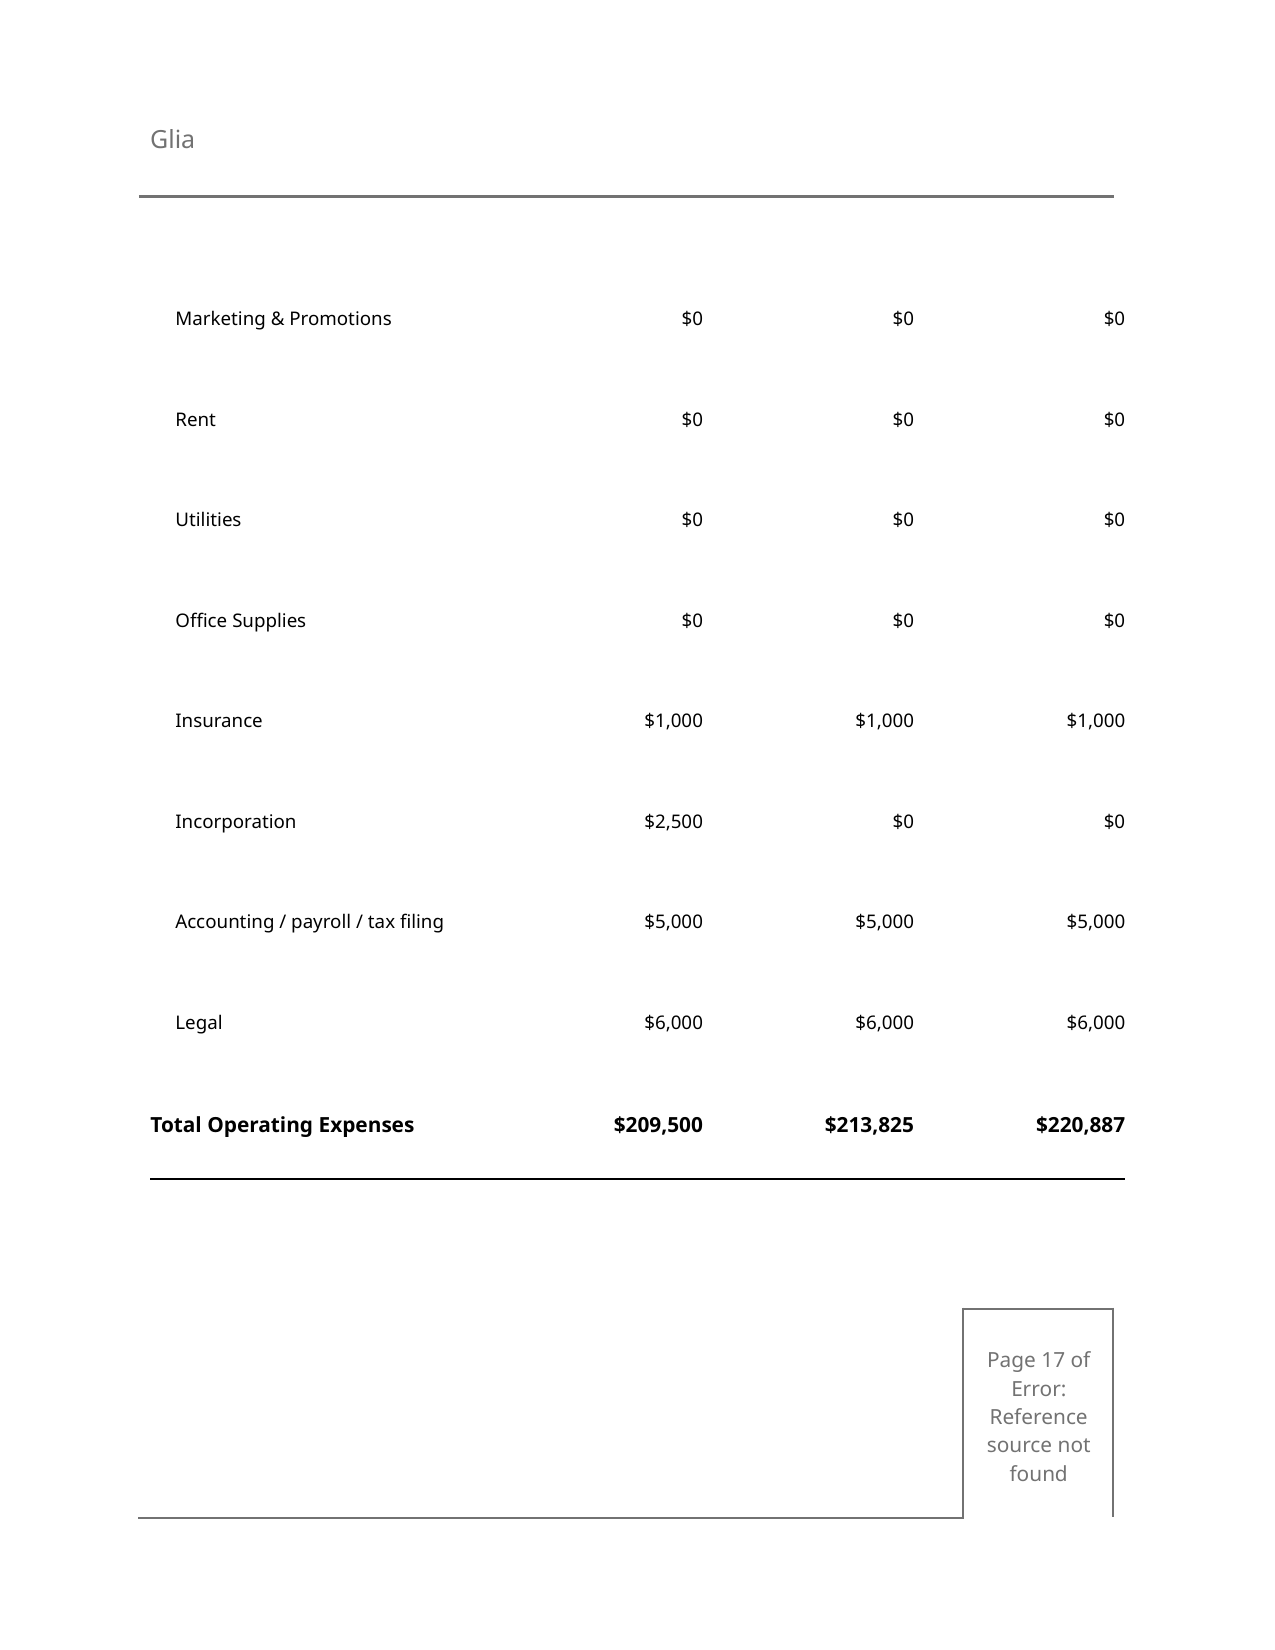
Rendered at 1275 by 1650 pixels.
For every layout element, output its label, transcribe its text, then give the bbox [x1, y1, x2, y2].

table_cell $0 [703, 572, 914, 672]
table_cell $0 [492, 572, 703, 672]
table_cell $213,825 [703, 1075, 914, 1178]
table_cell Accounting / payroll / tax filing [150, 874, 492, 974]
table_cell $1,000 [492, 673, 703, 773]
table_cell $0 [914, 270, 1125, 371]
table_cell Total Operating Expenses [150, 1075, 492, 1178]
table_cell $0 [492, 371, 703, 471]
table_cell Marketing & Promotions [150, 270, 492, 371]
table_cell Rent [150, 371, 492, 471]
table_cell $0 [914, 572, 1125, 672]
table_cell Incorporation [150, 773, 492, 873]
table_cell $5,000 [703, 874, 914, 974]
table_cell $0 [703, 371, 914, 471]
table_cell $6,000 [914, 974, 1125, 1074]
table_cell $0 [914, 471, 1125, 572]
table_cell $5,000 [914, 874, 1125, 974]
table_cell Legal [150, 974, 492, 1074]
table_cell $0 [703, 773, 914, 873]
table_cell Utilities [150, 471, 492, 572]
table_cell $1,000 [703, 673, 914, 773]
table_cell $1,000 [914, 673, 1125, 773]
table_cell $6,000 [703, 974, 914, 1074]
table_cell $220,887 [914, 1075, 1125, 1178]
table_cell $0 [703, 270, 914, 371]
table_cell $0 [492, 471, 703, 572]
table_cell $0 [914, 773, 1125, 873]
table_cell Office Supplies [150, 572, 492, 672]
table_cell $2,500 [492, 773, 703, 873]
table_cell $0 [703, 471, 914, 572]
table_cell $6,000 [492, 974, 703, 1074]
table_cell $0 [914, 371, 1125, 471]
table_cell $209,500 [492, 1075, 703, 1178]
table_cell $0 [492, 270, 703, 371]
table_cell $5,000 [492, 874, 703, 974]
table_cell Insurance [150, 673, 492, 773]
